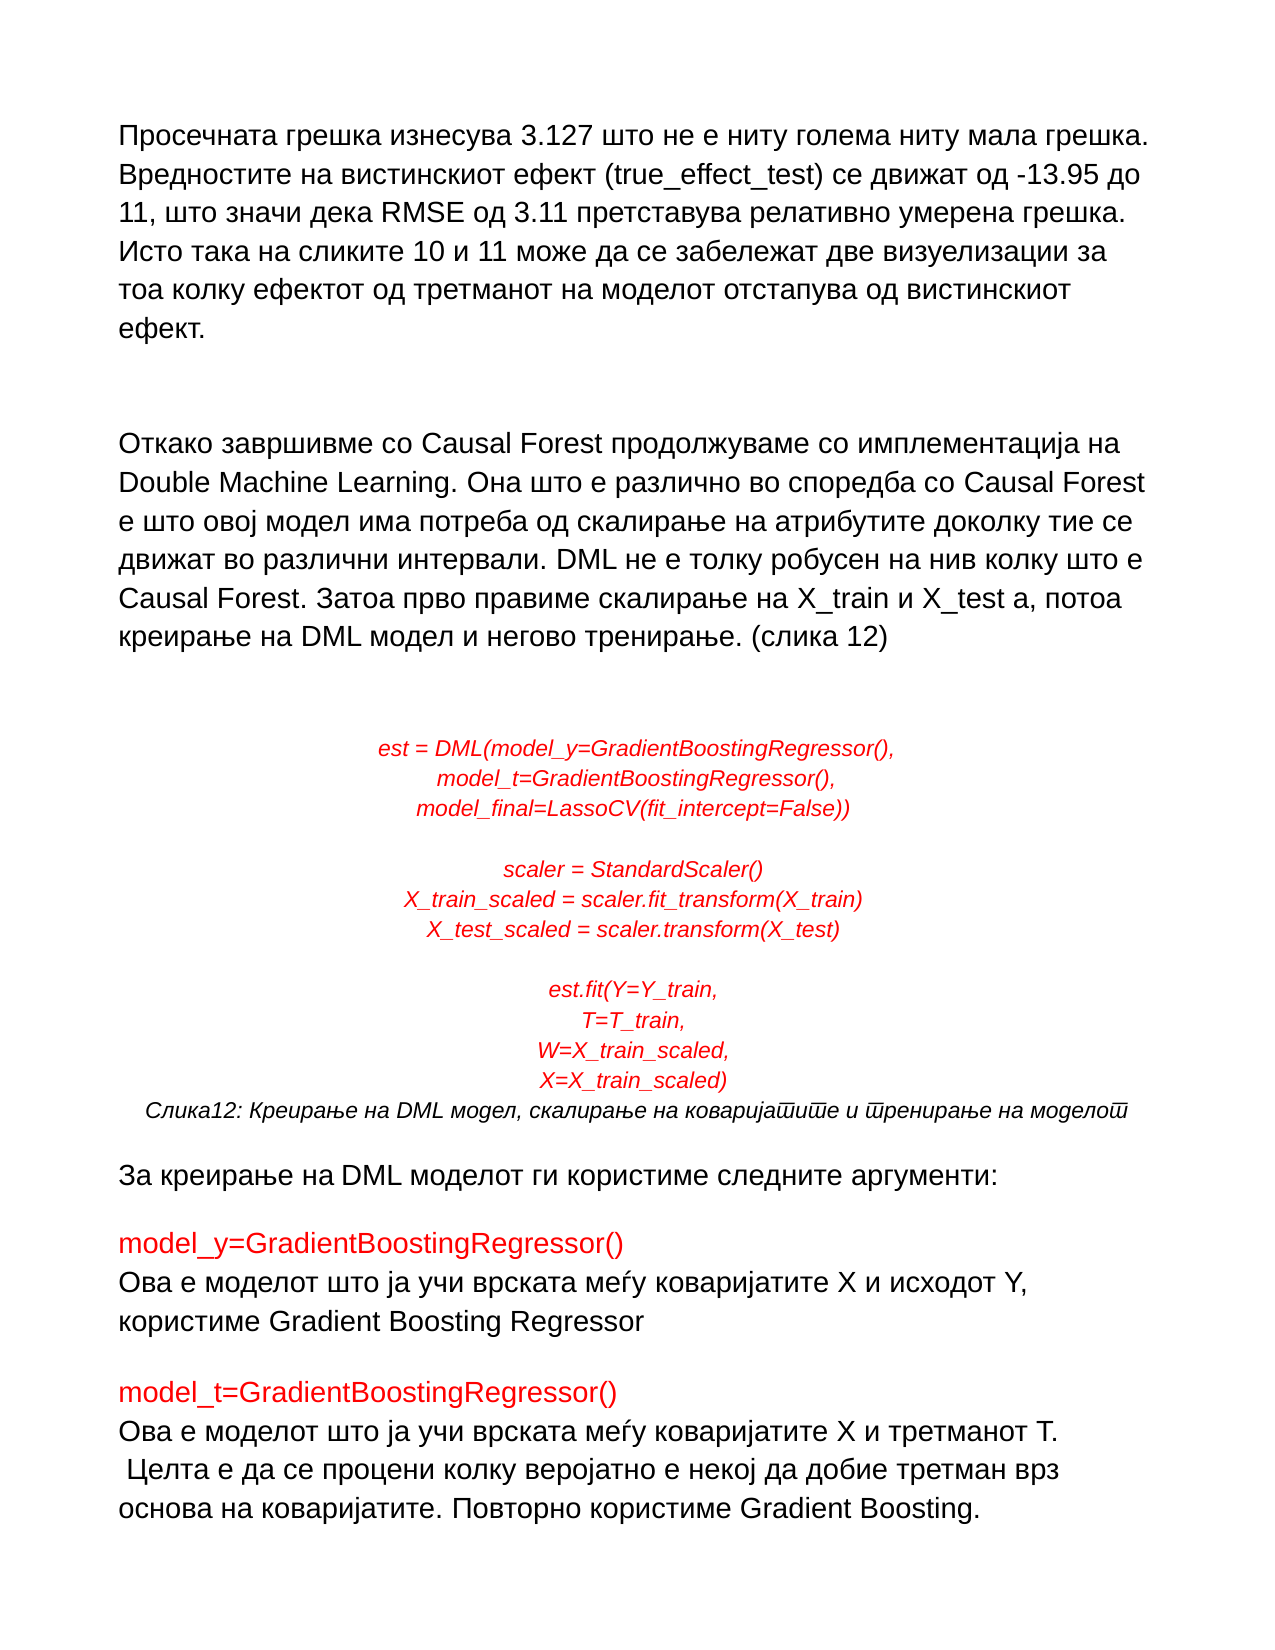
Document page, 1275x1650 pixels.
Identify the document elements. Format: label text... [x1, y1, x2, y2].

text Целта е да се процени колку веројатно е некој да добие третман врз основа на коваријатите. Повторно користиме Gradient Boosting. [118, 1452, 1157, 1524]
text est = DML(model_y=GradientBoostingRegressor(), [118, 735, 1157, 761]
text est.fit(Y=Y_train, [118, 976, 1157, 1003]
text model_t=GradientBoostingRegressor(), [118, 765, 1157, 791]
text scaler = StandardScaler() [118, 856, 1157, 882]
text model_t=GradientBoostingRegressor() [118, 1375, 1157, 1409]
text Просечната грешка изнесува 3.127 што не е ниту голема ниту мала грешка. Вредностите на вистинскиот ефект (true_effect_test) се движат од -13.95 до 11, што значи дека RMSE од 3.11 претставува релативно умерена грешка. [118, 118, 1157, 229]
text Ова е моделот што ја учи врската меѓу коваријатите X и исходот Y, користиме Gradient Boosting Regressor [118, 1265, 1157, 1337]
text Слика12: Креирање на DML модел, скалирање на коваријатите и тренирање на моделот [118, 1097, 1157, 1124]
text W=X_train_scaled, [118, 1037, 1157, 1063]
text X_train_scaled = scaler.fit_transform(X_train) [118, 886, 1157, 912]
text T=T_train, [118, 1007, 1157, 1033]
text X=X_train_scaled) [118, 1067, 1157, 1093]
text За креирање на DML моделот ги користиме следните аргументи: [118, 1158, 1157, 1191]
text Откако завршивме со Causal Forest продолжуваме со имплементација на Double Machine Learning. Она што е различно во споредба со Causal Forest е што овој модел има потреба од скалирање на атрибутите доколку тие се движат во различни интервали. DML не е толку робусен на нив колку што е Causal Forest. Затоа прво правиме скалирање на X_train и X_test а, потоа креирање на DML модел и негово тренирање. (слика 12) [118, 426, 1157, 653]
text X_test_scaled = scaler.transform(X_test) [118, 916, 1157, 942]
text Исто така на сликите 10 и 11 може да се забележат две визуелизации за тоа колку ефектот од третманот на моделот отстапува од вистинскиот ефект. [118, 234, 1157, 344]
text Ова е моделот што ја учи врската меѓу коваријатите X и третманот T. [118, 1414, 1157, 1447]
text model_final=LassoCV(fit_intercept=False)) [118, 795, 1157, 852]
text model_y=GradientBoostingRegressor() [118, 1226, 1157, 1260]
